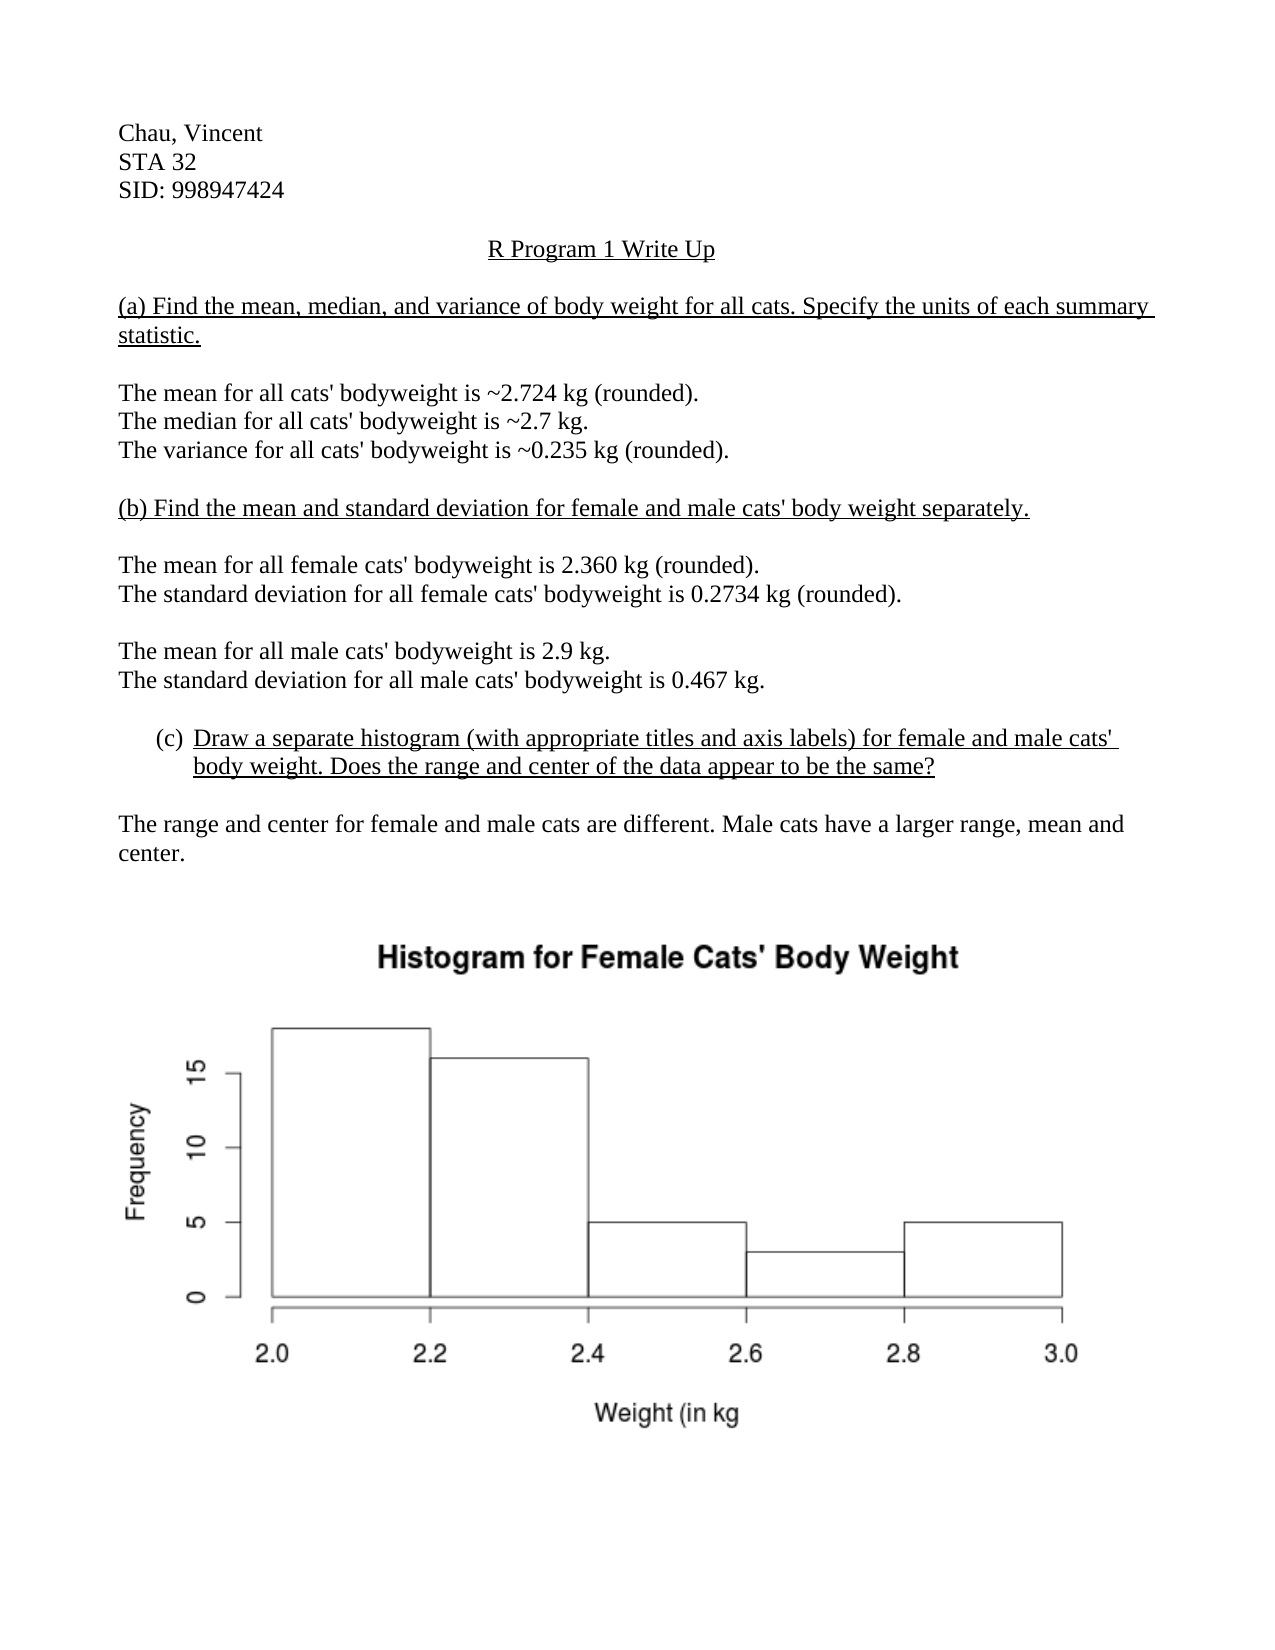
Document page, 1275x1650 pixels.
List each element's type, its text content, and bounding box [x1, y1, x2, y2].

text The mean for all cats' bodyweight is ~2.724 kg (rounded). [118, 378, 1157, 406]
text The median for all cats' bodyweight is ~2.7 kg. [118, 406, 1157, 435]
picture [118, 895, 1157, 1461]
text The variance for all cats' bodyweight is ~0.235 kg (rounded). [118, 435, 1157, 464]
list Draw a separate histogram (with appropriate titles and axis labels) for female and male cats' body weight. Does the range and center of the data appear to be the same? [156, 723, 1157, 780]
text The standard deviation for all male cats' bodyweight is 0.467 kg. [118, 665, 1157, 694]
text The range and center for female and male cats are different. Male cats have a larger range, mean and center. [118, 809, 1157, 866]
text The standard deviation for all female cats' bodyweight is 0.2734 kg (rounded). [118, 579, 1157, 608]
text R Program 1 Write Up [118, 234, 1157, 263]
text (b) Find the mean and standard deviation for female and male cats' body weight separately. [118, 493, 1157, 521]
text (a) Find the mean, median, and variance of body weight for all cats. Specify the units of each summary statistic. [118, 291, 1157, 349]
text The mean for all male cats' bodyweight is 2.9 kg. [118, 636, 1157, 665]
text The mean for all female cats' bodyweight is 2.360 kg (rounded). [118, 550, 1157, 579]
